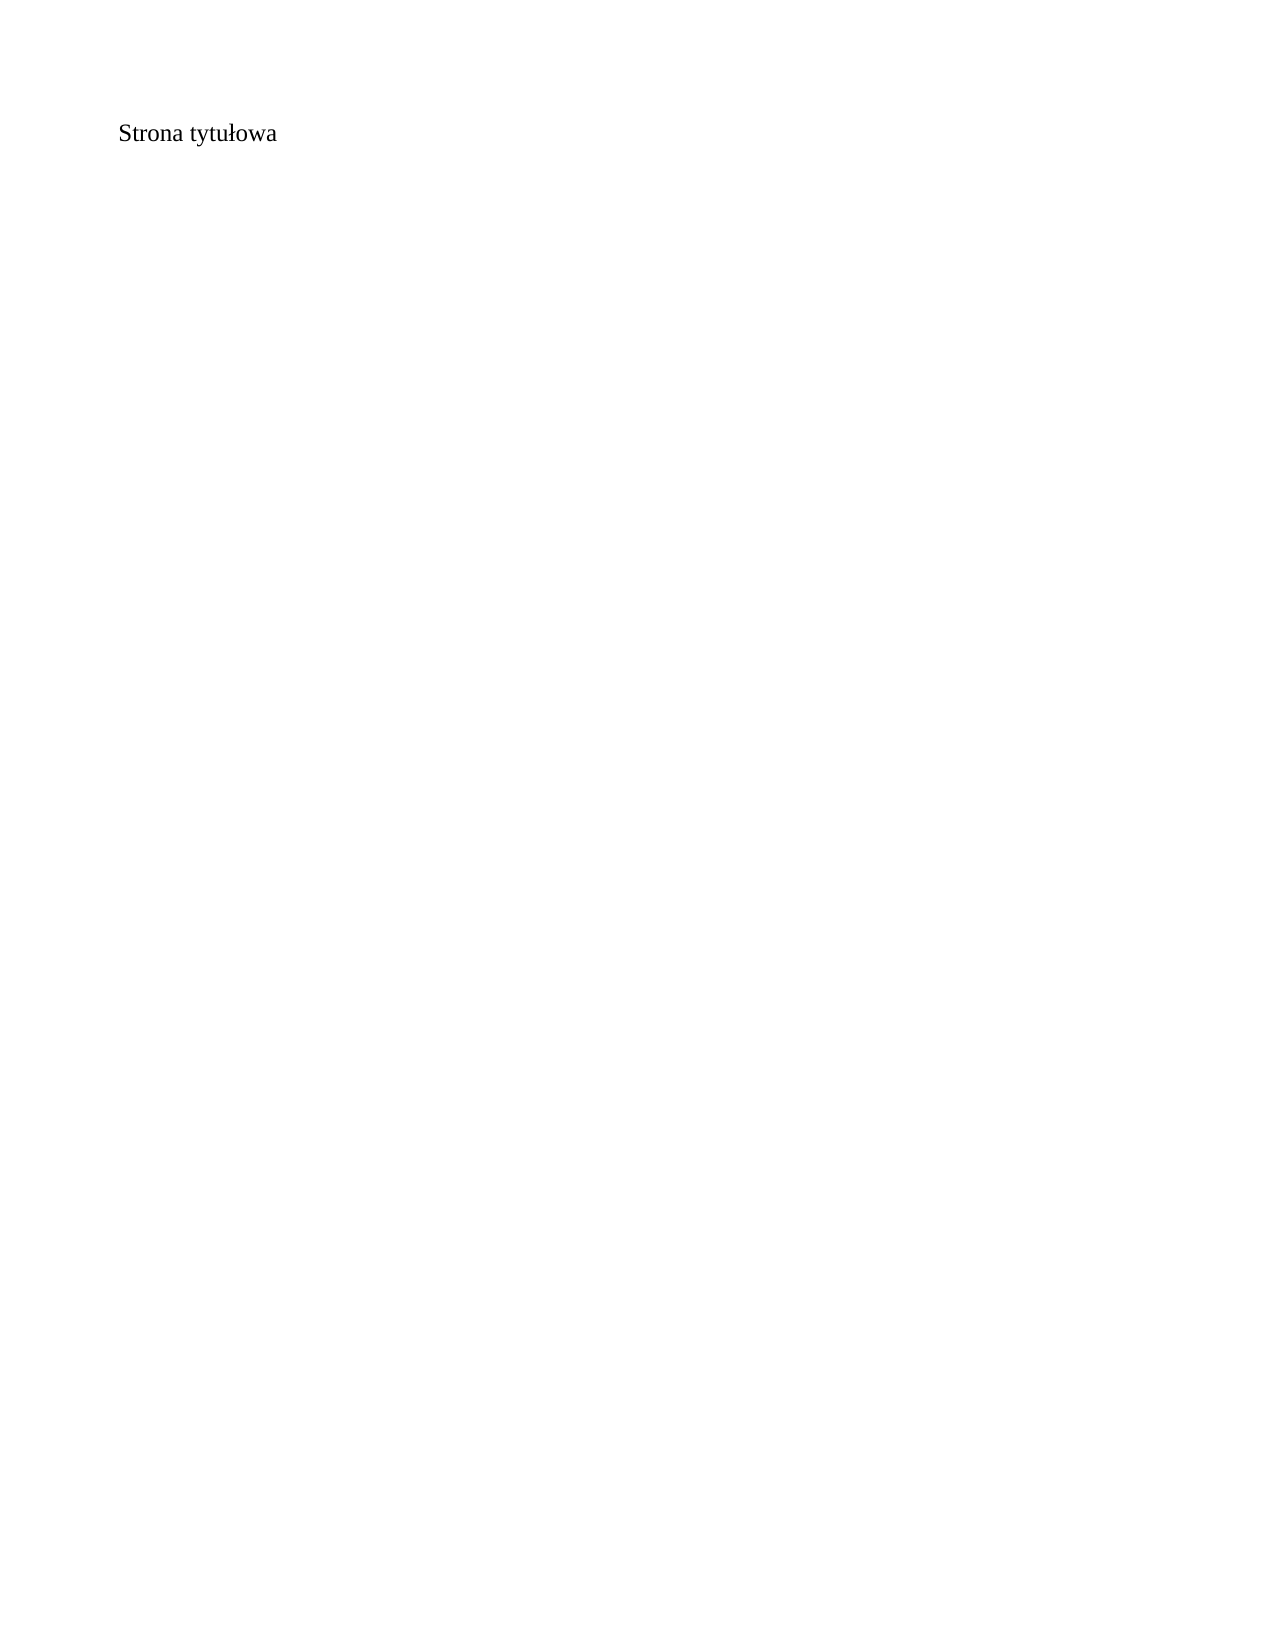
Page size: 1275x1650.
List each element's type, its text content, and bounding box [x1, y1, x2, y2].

text Strona tytułowa [118, 118, 1157, 176]
